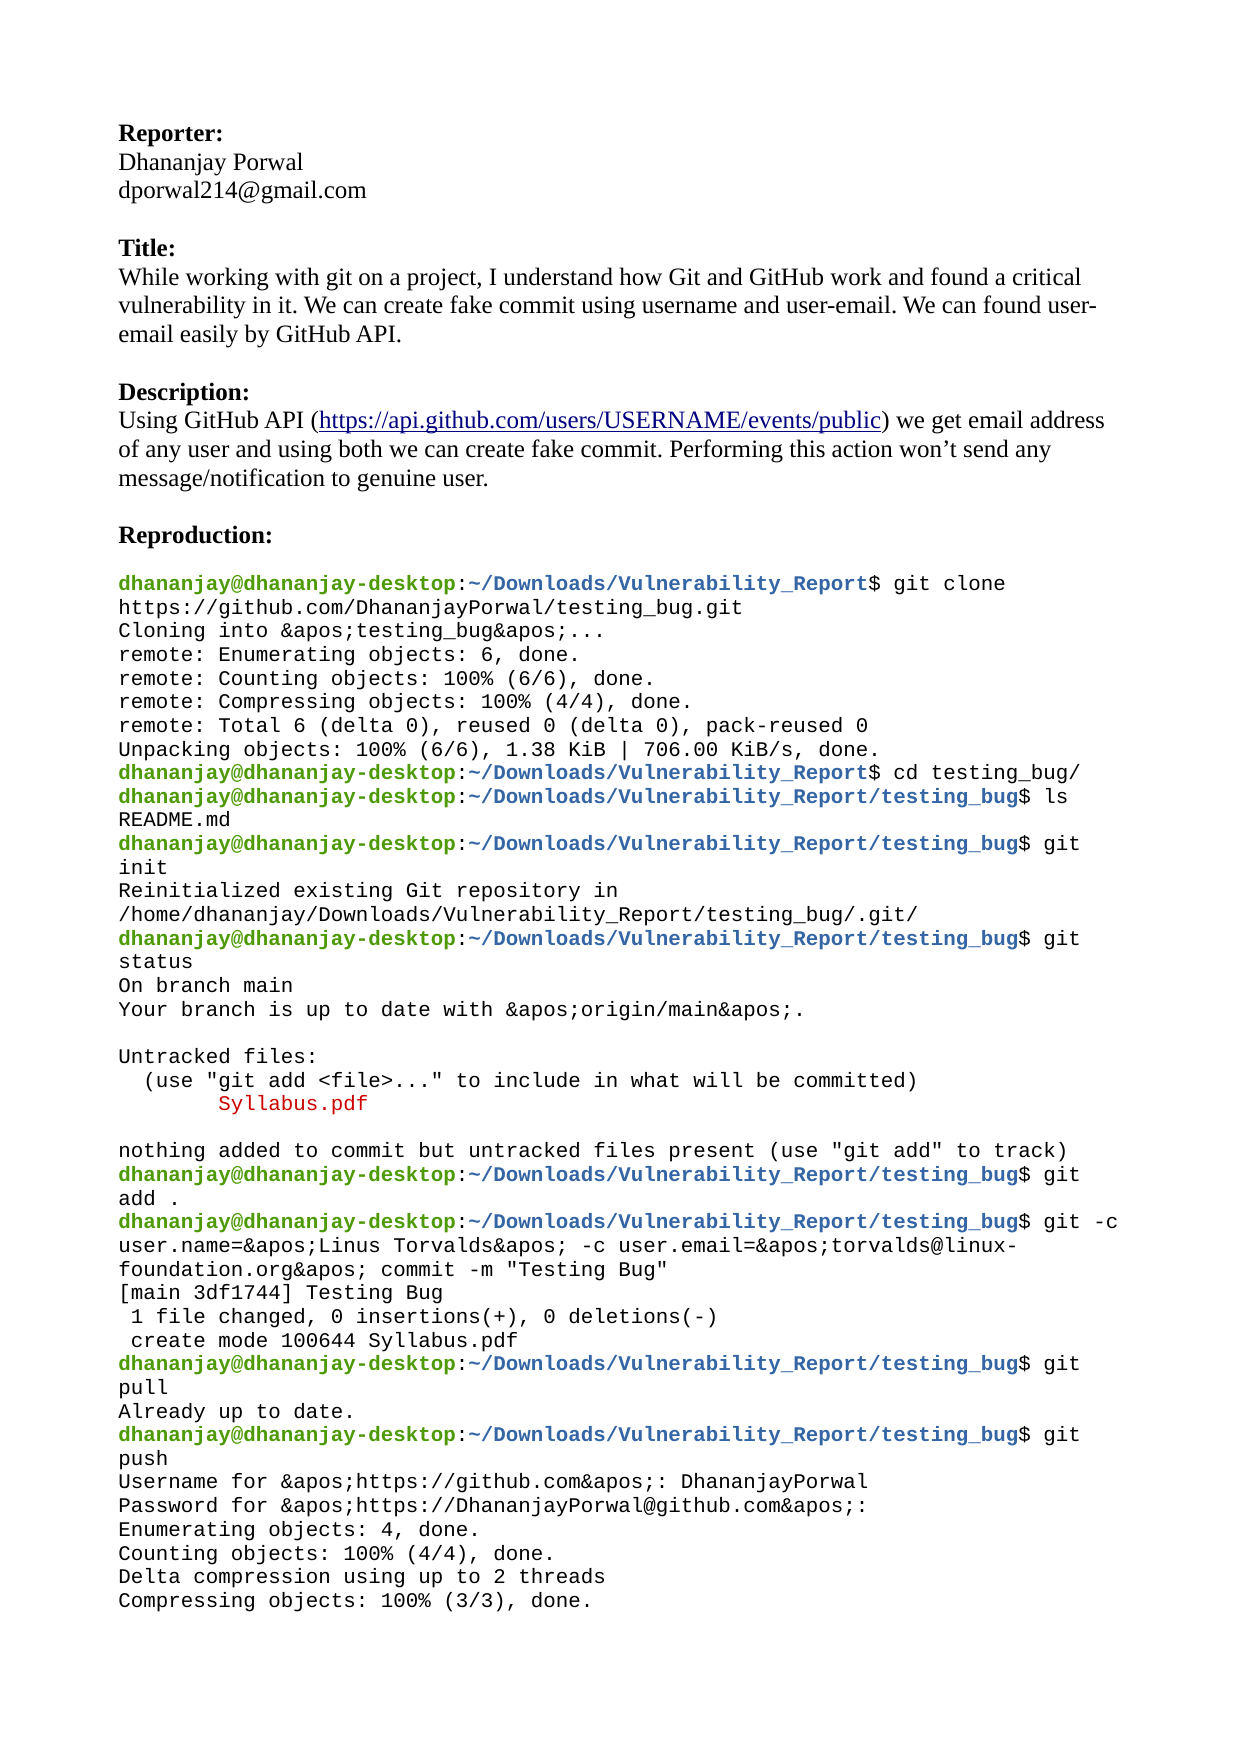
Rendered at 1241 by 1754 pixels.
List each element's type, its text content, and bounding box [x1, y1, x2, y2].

text Cloning into &apos;testing_bug&apos;... [118, 620, 1122, 644]
text dhananjay@dhananjay-desktop:~/Downloads/Vulnerability_Report/testing_bug$ git add . [118, 1164, 1122, 1211]
text remote: Total 6 (delta 0), reused 0 (delta 0), pack-reused 0 [118, 715, 1122, 738]
text Unpacking objects: 100% (6/6), 1.38 KiB | 706.00 KiB/s, done. [118, 738, 1122, 762]
text dhananjay@dhananjay-desktop:~/Downloads/Vulnerability_Report/testing_bug$ git status [118, 928, 1122, 975]
text create mode 100644 Syllabus.pdf [118, 1330, 1122, 1353]
text Compressing objects: 100% (3/3), done. [118, 1590, 1122, 1613]
text 1 file changed, 0 insertions(+), 0 deletions(-) [118, 1306, 1122, 1330]
text Title: [118, 233, 1122, 262]
text On branch main [118, 975, 1122, 999]
text Reinitialized existing Git repository in /home/dhananjay/Downloads/Vulnerability_Report/testing_bug/.git/ [118, 880, 1122, 928]
text Your branch is up to date with &apos;origin/main&apos;. [118, 999, 1122, 1022]
text remote: Compressing objects: 100% (4/4), done. [118, 691, 1122, 715]
text Reporter: [118, 118, 1122, 147]
text Already up to date. [118, 1401, 1122, 1424]
text Syllabus.pdf [118, 1093, 1122, 1117]
text dhananjay@dhananjay-desktop:~/Downloads/Vulnerability_Report/testing_bug$ git pull [118, 1353, 1122, 1401]
text dhananjay@dhananjay-desktop:~/Downloads/Vulnerability_Report/testing_bug$ git init [118, 833, 1122, 880]
text dhananjay@dhananjay-desktop:~/Downloads/Vulnerability_Report/testing_bug$ git -c user.name=&apos;Linus Torvalds&apos; -c user.email=&apos;torvalds@linux-foundation.org&apos; commit -m "Testing Bug" [118, 1211, 1122, 1282]
text dhananjay@dhananjay-desktop:~/Downloads/Vulnerability_Report/testing_bug$ git push [118, 1424, 1122, 1472]
text Enumerating objects: 4, done. [118, 1519, 1122, 1542]
text remote: Enumerating objects: 6, done. [118, 644, 1122, 668]
text Reproduction: [118, 521, 1122, 549]
text dhananjay@dhananjay-desktop:~/Downloads/Vulnerability_Report$ cd testing_bug/ [118, 762, 1122, 786]
text dhananjay@dhananjay-desktop:~/Downloads/Vulnerability_Report$ git clone https://github.com/DhananjayPorwal/testing_bug.git [118, 573, 1122, 620]
text README.md [118, 809, 1122, 833]
text dhananjay@dhananjay-desktop:~/Downloads/Vulnerability_Report/testing_bug$ ls [118, 786, 1122, 809]
text Username for &apos;https://github.com&apos;: DhananjayPorwal [118, 1472, 1122, 1495]
text Dhananjay Porwal dporwal214@gmail.com [118, 147, 1122, 204]
text Using GitHub API (https://api.github.com/users/USERNAME/events/public) we get email address of any user and using both we can create fake commit. Performing this action won’t send any message/notification to genuine user. [118, 406, 1122, 492]
text Password for &apos;https://DhananjayPorwal@github.com&apos;: [118, 1495, 1122, 1519]
text While working with git on a project, I understand how Git and GitHub work and found a critical vulnerability in it. We can create fake commit using username and user-email. We can found user-email easily by GitHub API. [118, 262, 1122, 348]
text [main 3df1744] Testing Bug [118, 1282, 1122, 1306]
text remote: Counting objects: 100% (6/6), done. [118, 668, 1122, 691]
text Delta compression using up to 2 threads [118, 1566, 1122, 1590]
text Description: [118, 377, 1122, 406]
text (use "git add <file>..." to include in what will be committed) [118, 1069, 1122, 1093]
text Counting objects: 100% (4/4), done. [118, 1542, 1122, 1566]
text Untracked files: [118, 1046, 1122, 1069]
text nothing added to commit but untracked files present (use "git add" to track) [118, 1141, 1122, 1164]
